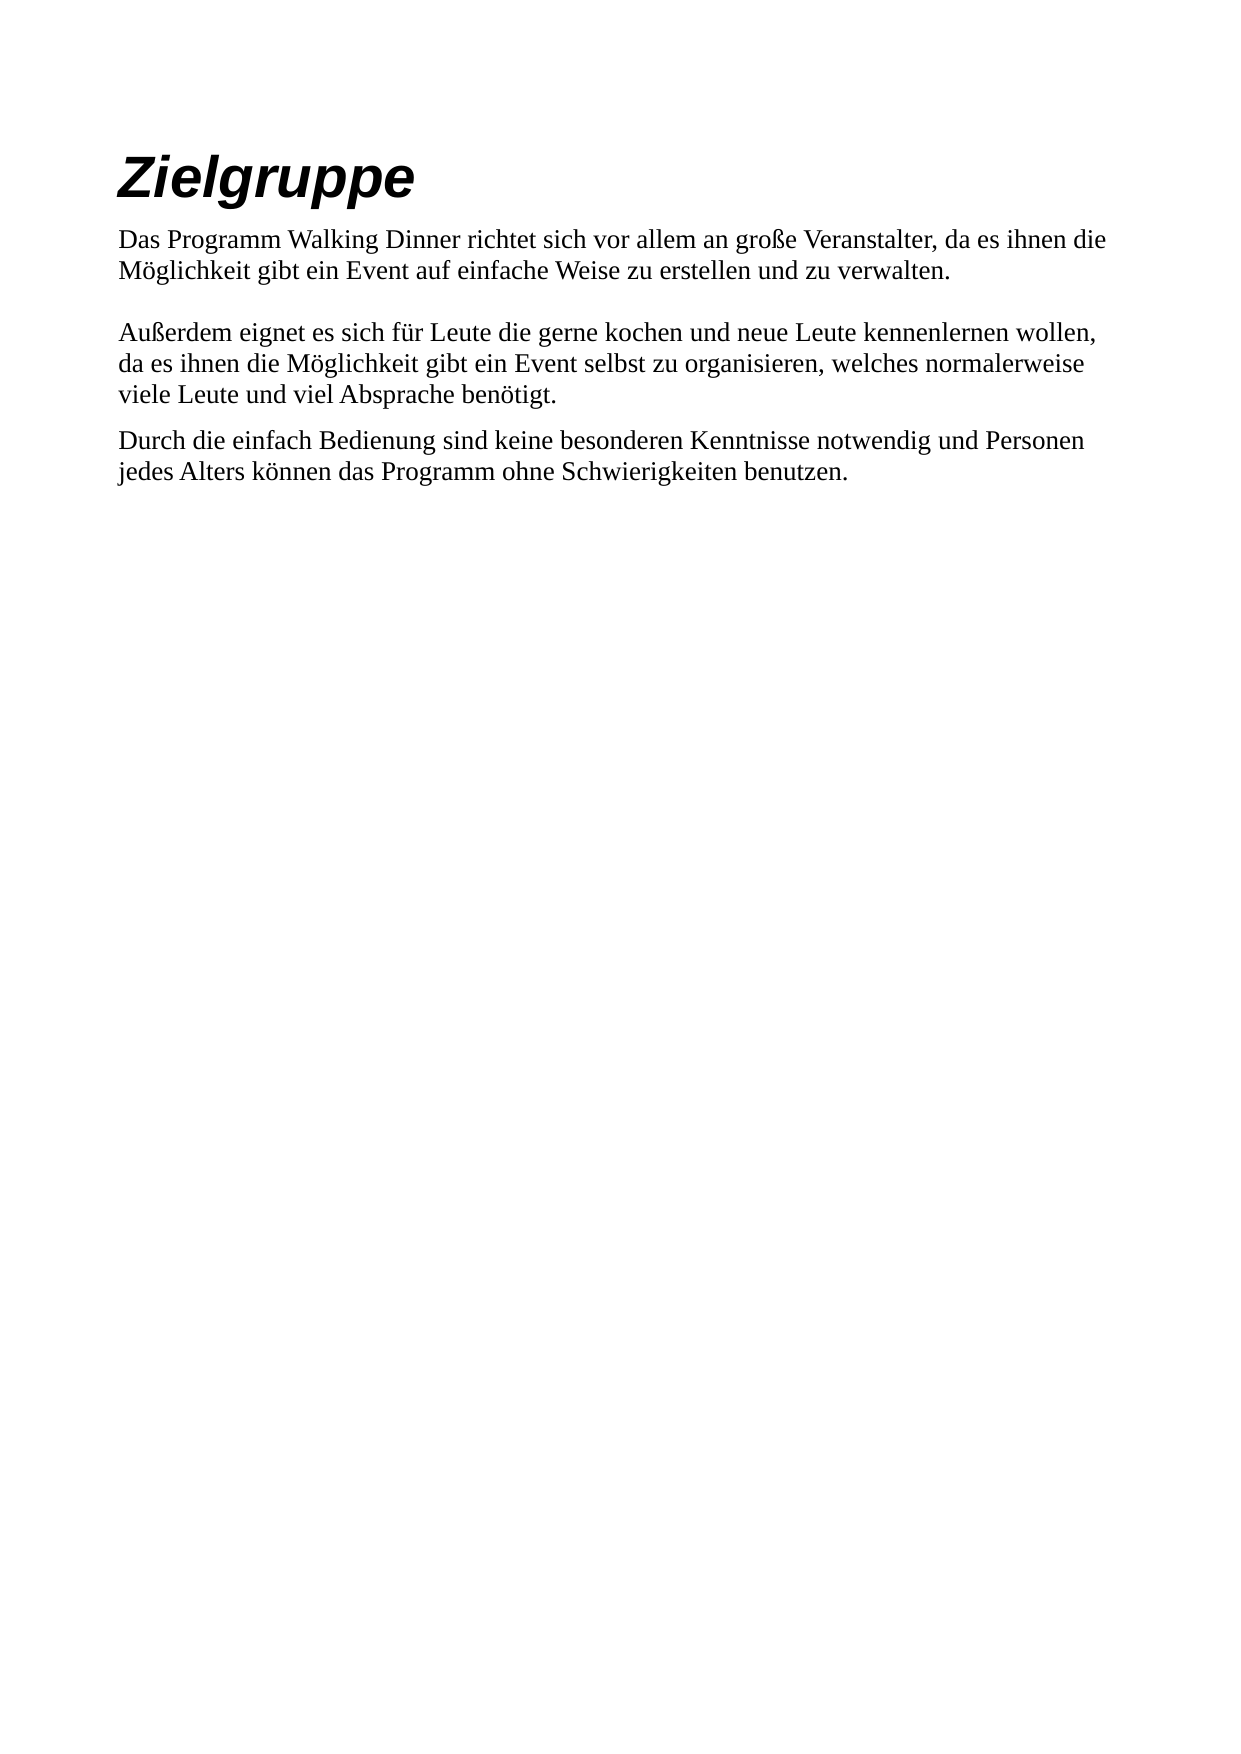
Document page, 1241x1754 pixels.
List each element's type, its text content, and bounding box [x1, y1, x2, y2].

text Außerdem eignet es sich für Leute die gerne kochen und neue Leute kennenlernen wollen, da es ihnen die Möglichkeit gibt ein Event selbst zu organisieren, welches normalerweise viele Leute und viel Absprache benötigt. [118, 316, 1122, 409]
text Das Programm Walking Dinner richtet sich vor allem an große Veranstalter, da es ihnen die Möglichkeit gibt ein Event auf einfache Weise zu erstellen und zu verwalten. [118, 223, 1122, 285]
subtitle Zielgruppe [118, 143, 1122, 210]
text Durch die einfach Bedienung sind keine besonderen Kenntnisse notwendig und Personen jedes Alters können das Programm ohne Schwierigkeiten benutzen. [118, 424, 1122, 486]
